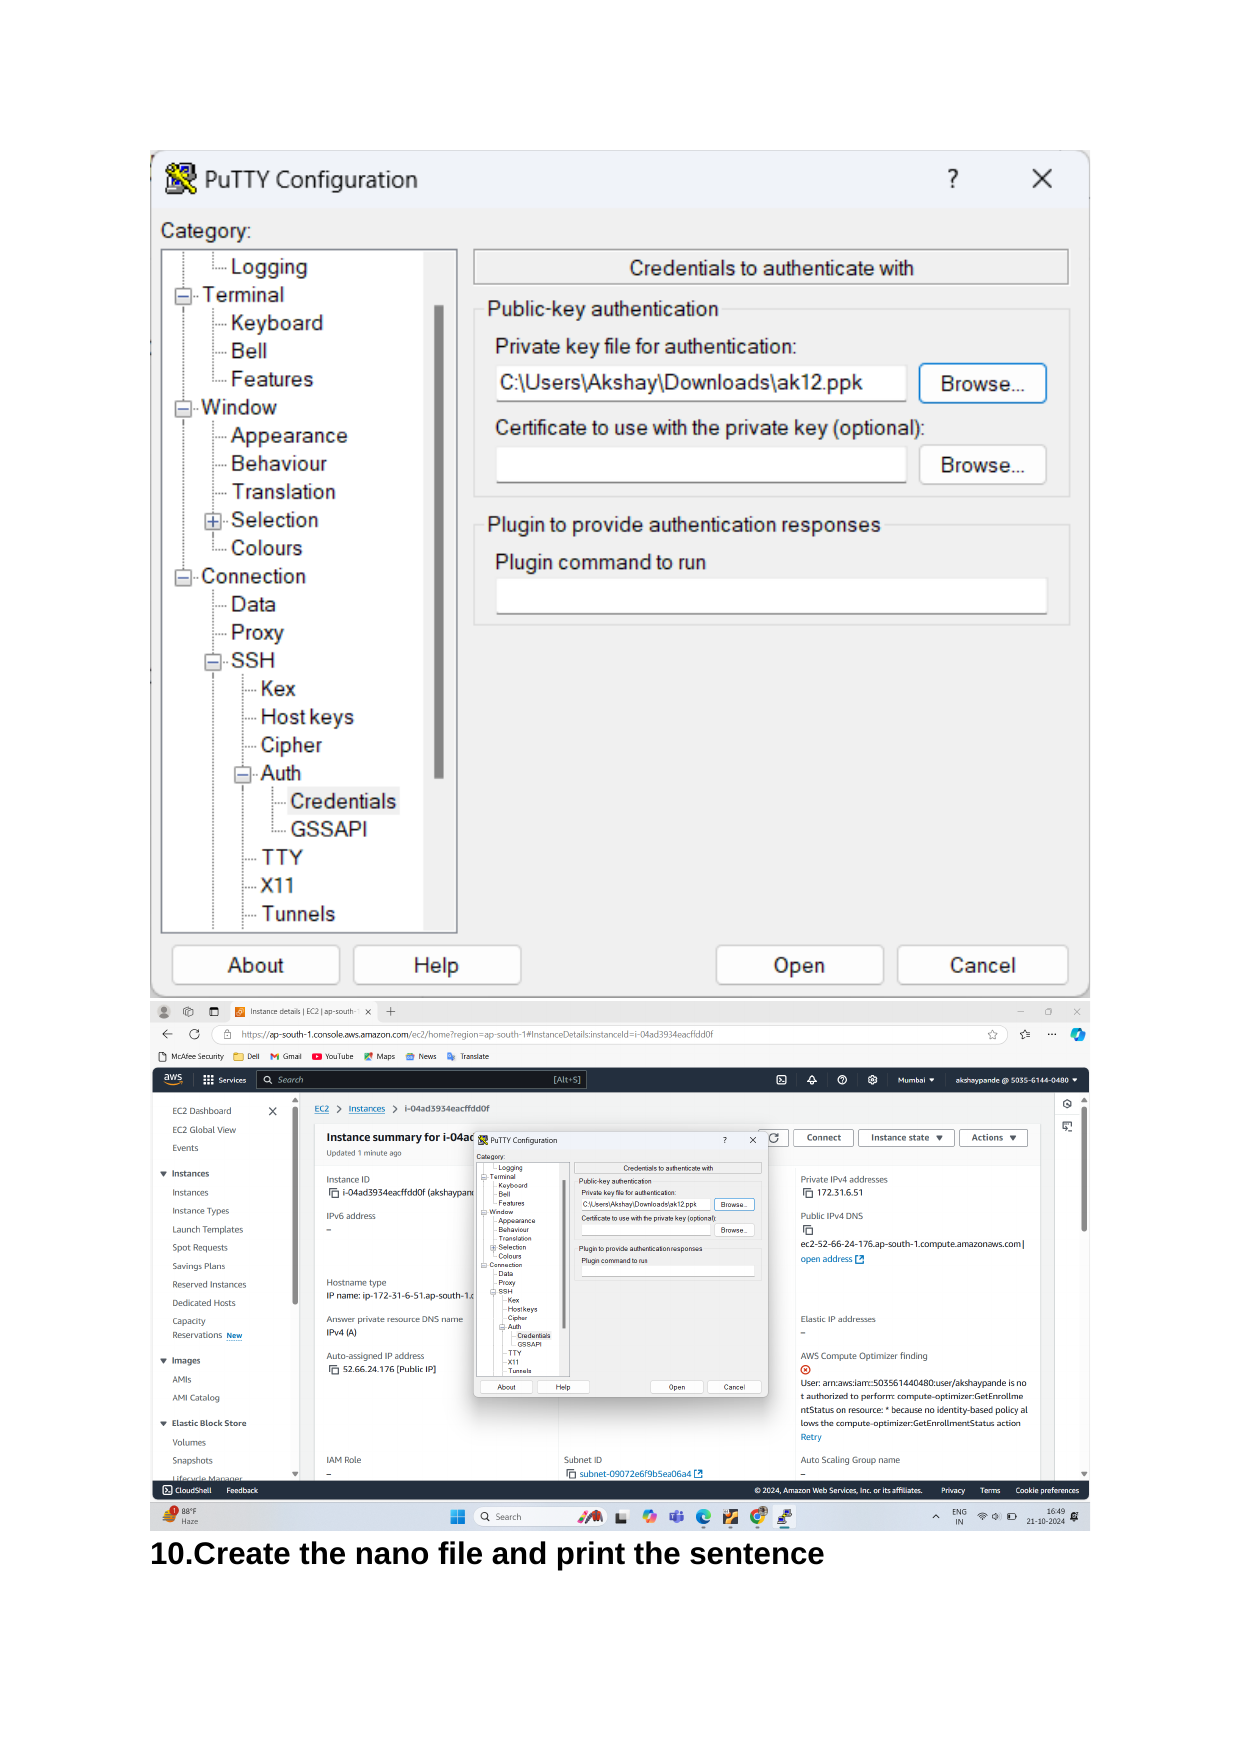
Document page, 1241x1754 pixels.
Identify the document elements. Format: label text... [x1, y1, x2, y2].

text 10.Create the nano file and print the sentence [150, 1535, 1090, 1571]
picture [150, 150, 1091, 998]
picture [150, 1001, 1091, 1531]
